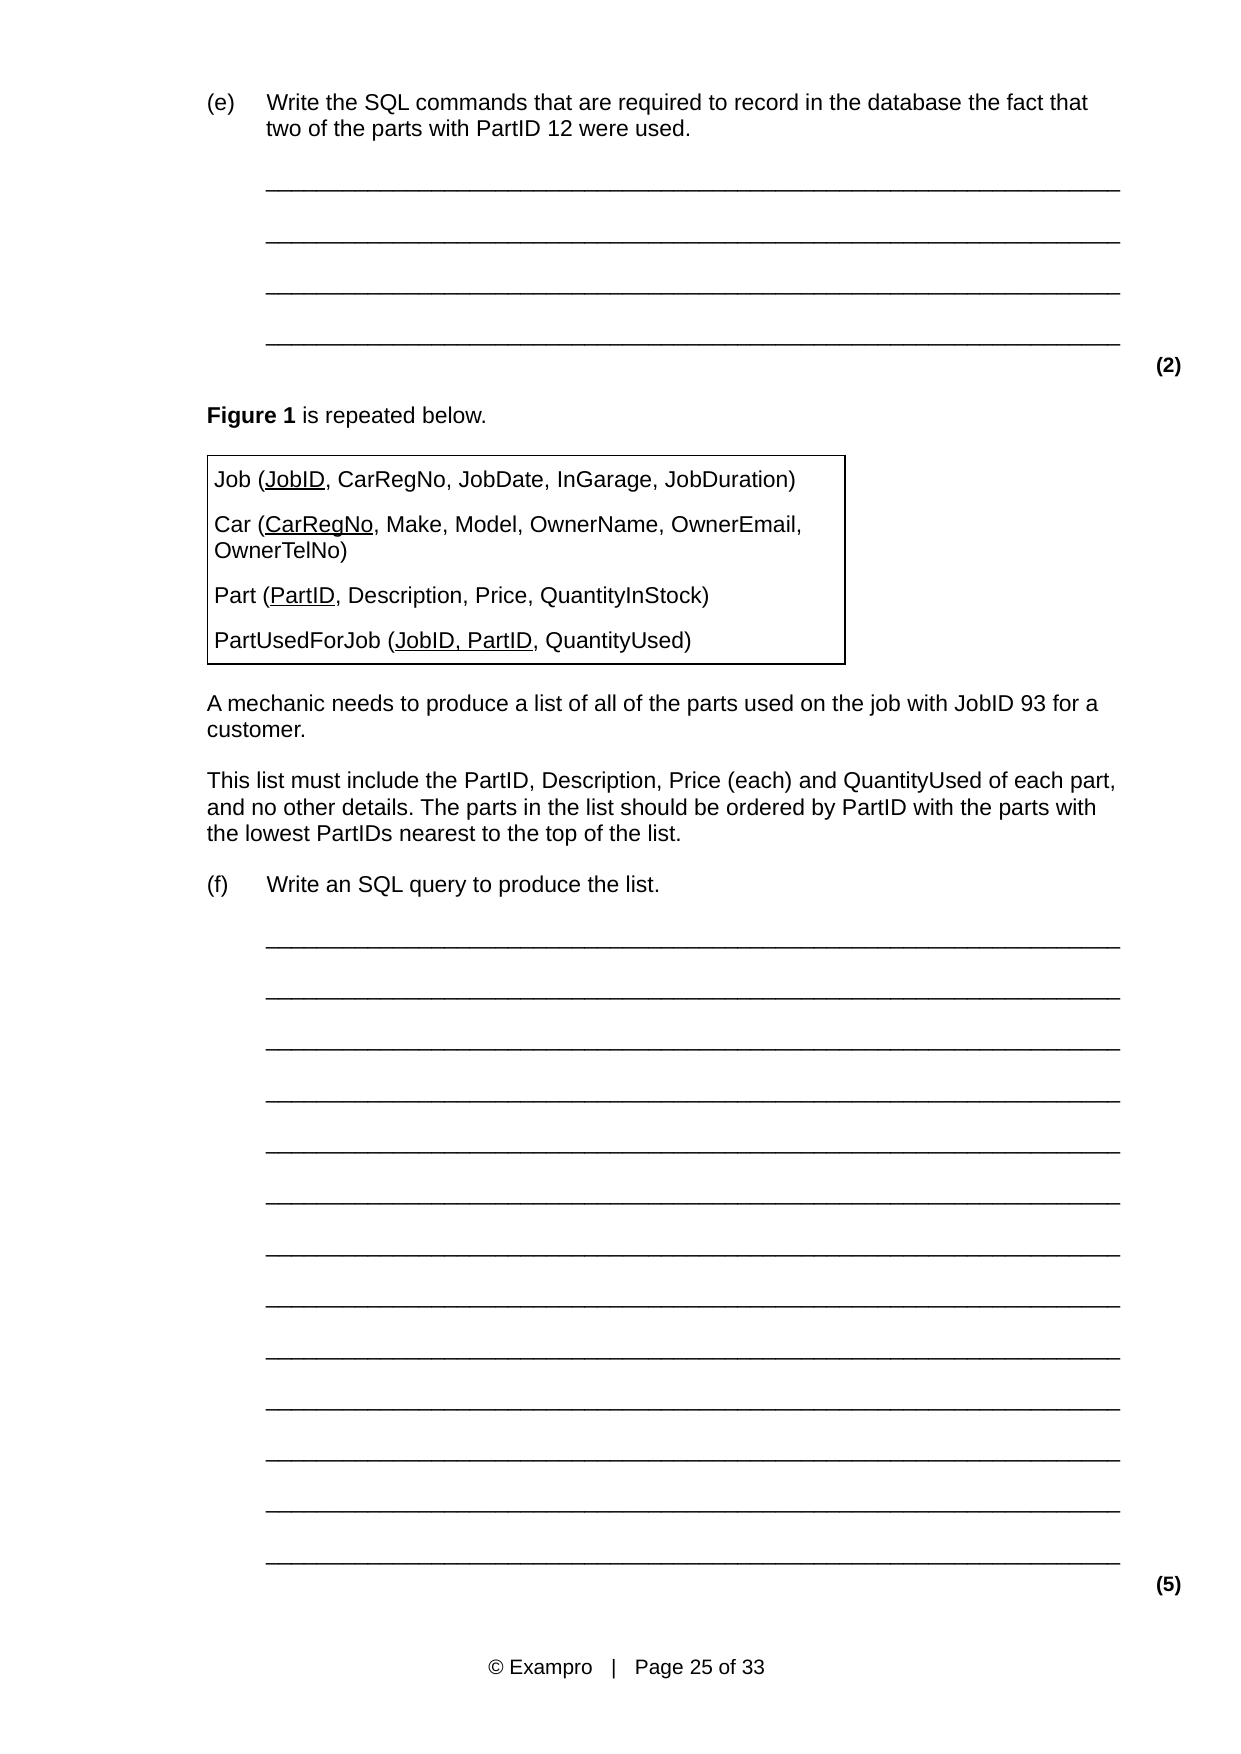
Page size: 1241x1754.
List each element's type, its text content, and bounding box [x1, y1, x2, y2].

text ___________________________________________________________________ [266, 1487, 1122, 1514]
text A mechanic needs to produce a list of all of the parts used on the job with JobID 93 for a customer. [207, 689, 1122, 742]
text ___________________________________________________________________ [266, 166, 1122, 193]
text ___________________________________________________________________ [266, 1282, 1122, 1308]
text ___________________________________________________________________ [266, 1231, 1122, 1257]
table_header Job (JobID, CarRegNo, JobDate, InGarage, JobDuration) Car (CarRegNo, Make, Model, OwnerName, OwnerEmail, OwnerTelNo) Part (PartID, Description, Price, QuantityInStock) PartUsedForJob (JobID, PartID, QuantityUsed) [208, 456, 844, 663]
text ___________________________________________________________________ [266, 1025, 1122, 1052]
text ___________________________________________________________________ [266, 218, 1122, 244]
text ___________________________________________________________________ [266, 1539, 1122, 1565]
text ___________________________________________________________________ [266, 1179, 1122, 1206]
text ___________________________________________________________________ [266, 1128, 1122, 1154]
text ___________________________________________________________________ [266, 1385, 1122, 1411]
text (e) Write the SQL commands that are required to record in the database the fact that two of the parts with PartID 12 were used. [207, 88, 1122, 141]
text ___________________________________________________________________ [266, 269, 1122, 295]
text (2) [148, 353, 1181, 377]
text ___________________________________________________________________ [266, 320, 1122, 347]
text (5) [148, 1571, 1181, 1595]
text ___________________________________________________________________ [266, 1436, 1122, 1462]
text ___________________________________________________________________ [266, 923, 1122, 949]
text Figure 1 is repeated below. [207, 402, 1122, 428]
text This list must include the PartID, Description, Price (each) and QuantityUsed of each part, and no other details. The parts in the list should be ordered by PartID with the parts with the lowest PartIDs nearest to the top of the list. [207, 767, 1122, 846]
text (f) Write an SQL query to produce the list. [207, 871, 1122, 898]
text ___________________________________________________________________ [266, 1077, 1122, 1103]
text ___________________________________________________________________ [266, 974, 1122, 1000]
text ___________________________________________________________________ [266, 1333, 1122, 1360]
